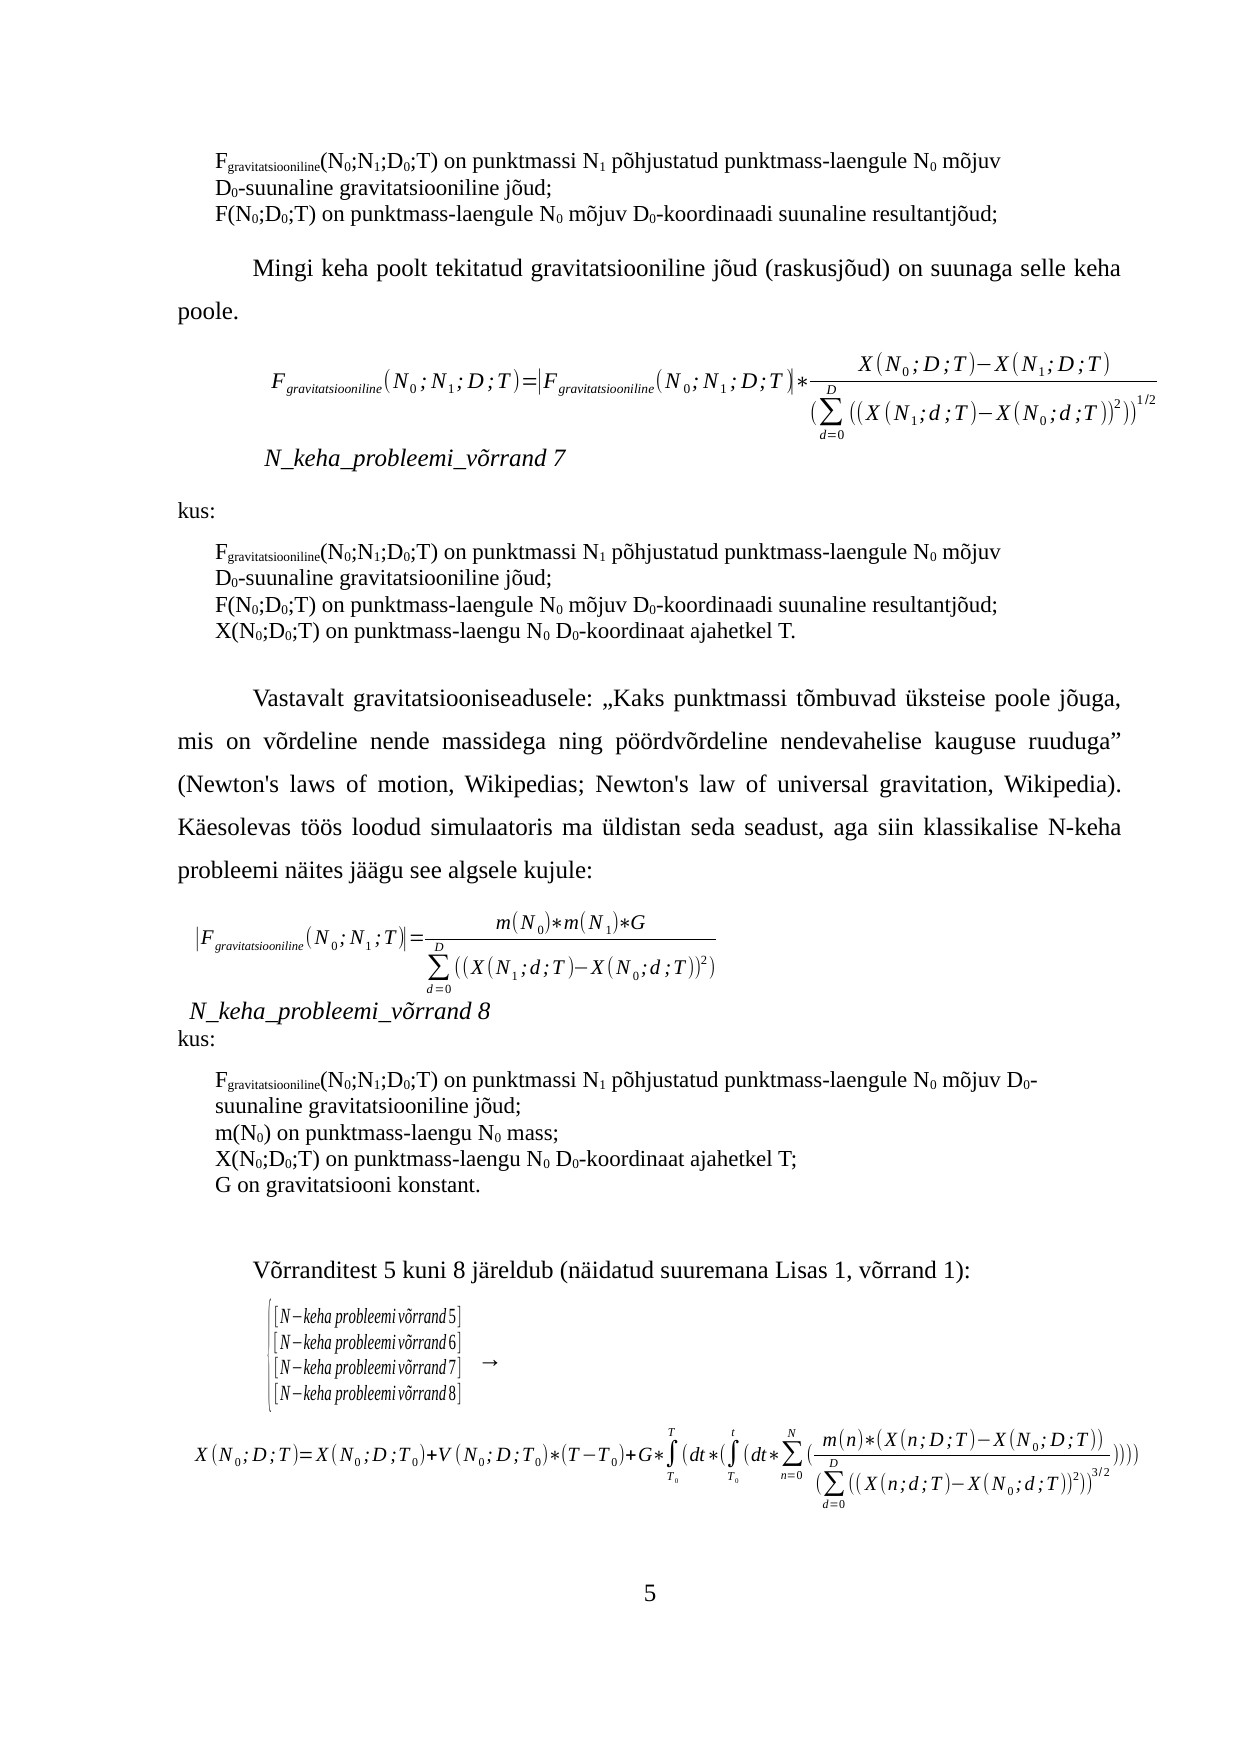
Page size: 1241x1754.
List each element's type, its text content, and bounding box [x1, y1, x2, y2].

text Fgravitatsiooniline(N0;N1;D0;T) on punktmassi N1 põhjustatud punktmass-laengule N0 mõjuv [215, 538, 1122, 564]
text kus: [177, 899, 1122, 1052]
text D0-suunaline gravitatsiooniline jõud; [215, 564, 1122, 591]
text → [177, 1299, 1122, 1511]
text X(N0;D0;T) on punktmass-laengu N0 D0-koordinaat ajahetkel T; [215, 1145, 1122, 1172]
text X(N0;D0;T) on punktmass-laengu N0 D0-koordinaat ajahetkel T. [215, 617, 1122, 643]
text F(N0;D0;T) on punktmass-laengule N0 mõjuv D0-koordinaadi suunaline resultantjõud; [215, 200, 1122, 227]
text G on gravitatsiooni konstant. [215, 1172, 1122, 1198]
text N_keha_probleemi_võrrand 7 [264, 352, 1163, 472]
text kus: [177, 497, 1122, 523]
text Vastavalt gravitatsiooniseadusele: „Kaks punktmassi tõmbuvad üksteise poole jõuga, mis on võrdeline nende massidega ning pöördvõrdeline nendevahelise kauguse ruuduga” (Newton's laws of motion, Wikipedias; Newton's law of universal gravitation, Wikipedia). Käesolevas töös loodud simulaatoris ma üldistan seda seadust, aga siin klassikalise N-keha probleemi näites jäägu see algsele kujule: [177, 683, 1122, 884]
text m(N0) on punktmass-laengu N0 mass; [215, 1119, 1122, 1145]
text N_keha_probleemi_võrrand 8 [189, 911, 722, 1025]
text Fgravitatsiooniline(N0;N1;D0;T) on punktmassi N1 põhjustatud punktmass-laengule N0 mõjuv D0-suunaline gravitatsiooniline jõud; [215, 1066, 1122, 1119]
text F(N0;D0;T) on punktmass-laengule N0 mõjuv D0-koordinaadi suunaline resultantjõud; [215, 591, 1122, 617]
text Võrranditest 5 kuni 8 järeldub (näidatud suuremana Lisas 1, võrrand 1): [177, 1256, 1122, 1284]
text Mingi keha poolt tekitatud gravitatsiooniline jõud (raskusjõud) on suunaga selle keha poole. [177, 253, 1122, 325]
text D0-suunaline gravitatsiooniline jõud; [215, 174, 1122, 200]
text Fgravitatsiooniline(N0;N1;D0;T) on punktmassi N1 põhjustatud punktmass-laengule N0 mõjuv [215, 148, 1122, 174]
